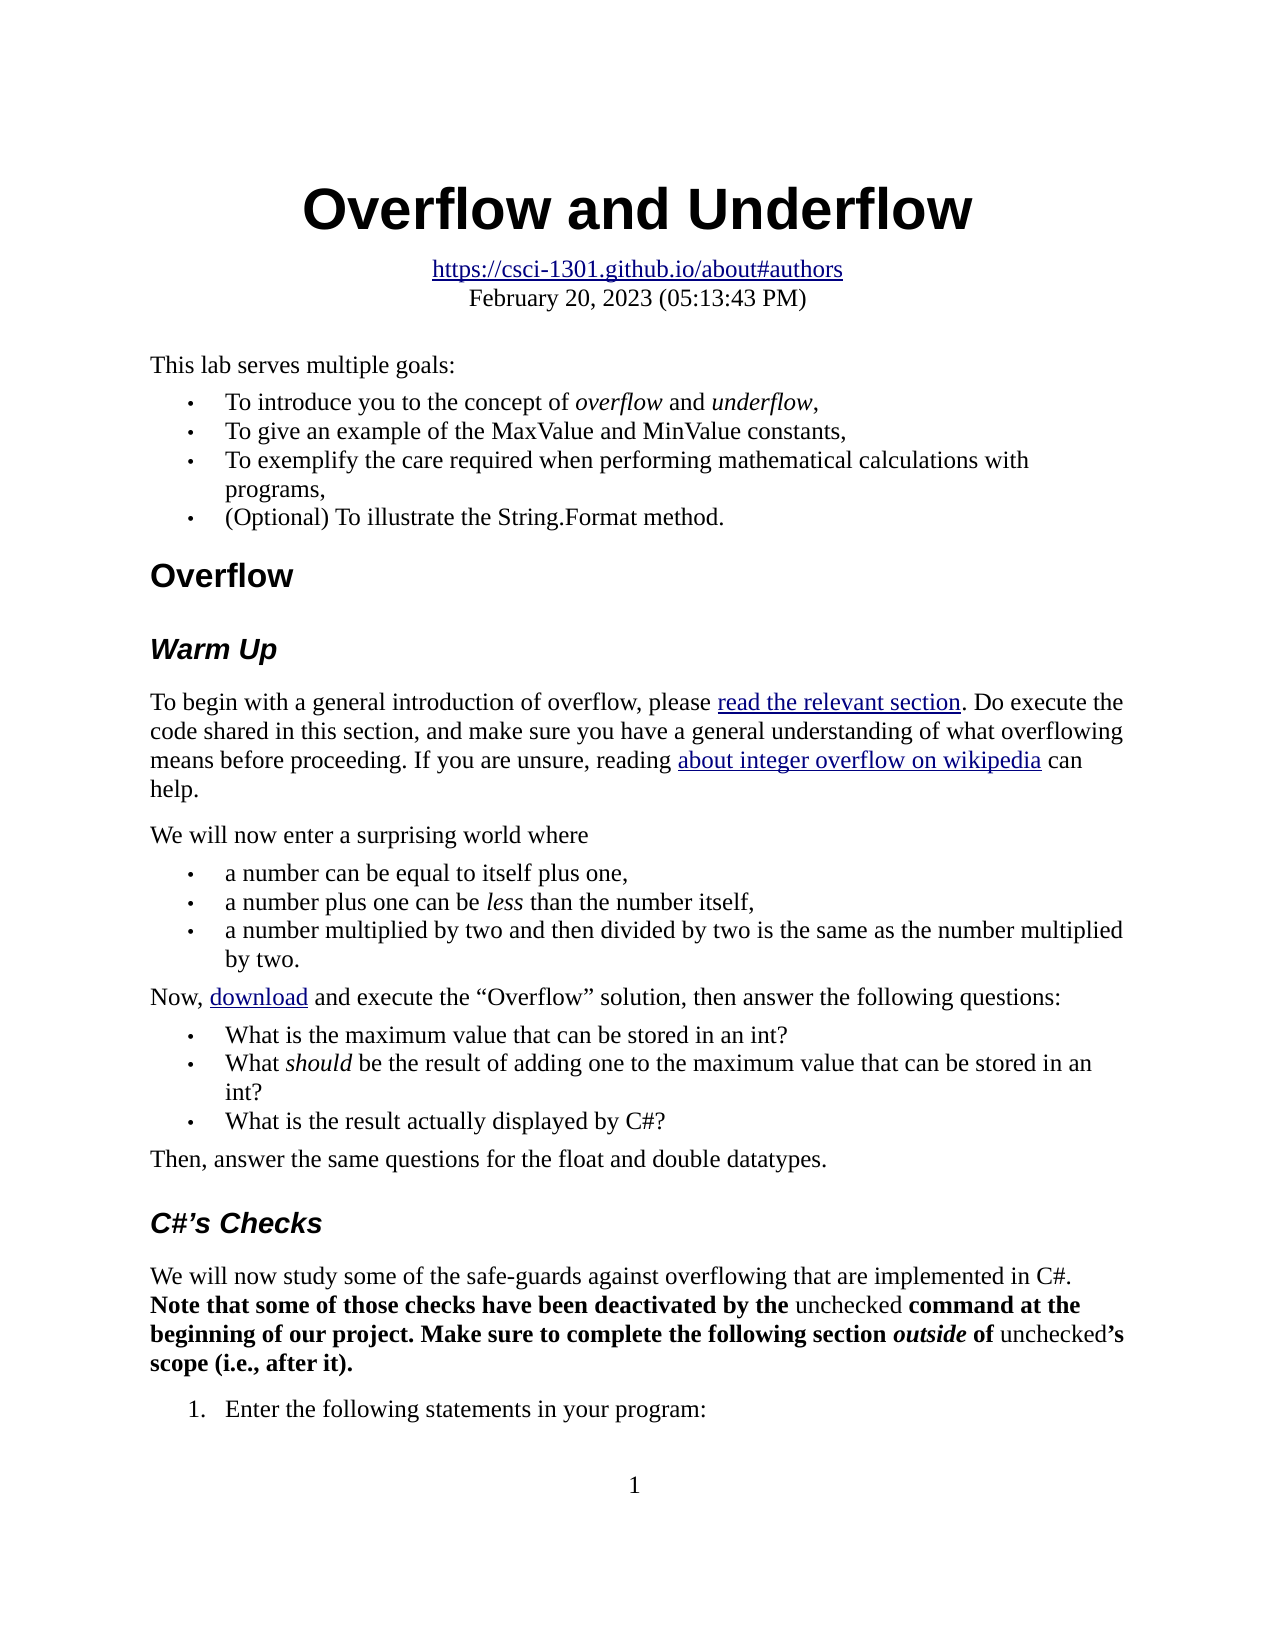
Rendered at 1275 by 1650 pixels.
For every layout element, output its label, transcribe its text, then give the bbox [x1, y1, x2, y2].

list a number can be equal to itself plus one, [187, 858, 1125, 887]
text This lab serves multiple goals: [150, 350, 1125, 378]
subtitle C#’s Checks [150, 1206, 1125, 1240]
list To give an example of the MaxValue and MinValue constants, [187, 416, 1125, 445]
list a number multiplied by two and then divided by two is the same as the number multiplied by two. [187, 916, 1125, 973]
text To begin with a general introduction of overflow, please read the relevant section. Do execute the code shared in this section, and make sure you have a general understanding of what overflowing means before proceeding. If you are unsure, reading about integer overflow on wikipedia can help. [150, 687, 1125, 802]
list To exemplify the care required when performing mathematical calculations with programs, [187, 445, 1125, 502]
list What is the result actually displayed by C#? [187, 1106, 1125, 1135]
list To introduce you to the concept of overflow and underflow, [187, 387, 1125, 416]
subtitle Warm Up [150, 632, 1125, 666]
text We will now enter a surprising world where [150, 820, 1125, 849]
subtitle Overflow [150, 556, 1125, 595]
title Overflow and Underflow [150, 175, 1125, 242]
text We will now study some of the safe-guards against overflowing that are implemented in C#. Note that some of those checks have been deactivated by the unchecked command at the beginning of our project. Make sure to complete the following section outside of unchecked’s scope (i.e., after it). [150, 1261, 1125, 1376]
list Enter the following statements in your program: [187, 1394, 1125, 1423]
text https://csci-1301.github.io/about#authors [150, 254, 1125, 283]
text Then, answer the same questions for the float and double datatypes. [150, 1144, 1125, 1172]
list (Optional) To illustrate the String.Format method. [187, 502, 1125, 531]
list What should be the result of adding one to the maximum value that can be stored in an int? [187, 1048, 1125, 1106]
text Now, download and execute the “Overflow” solution, then answer the following questions: [150, 982, 1125, 1011]
text February 20, 2023 (05:13:43 PM) [150, 283, 1125, 312]
list What is the maximum value that can be stored in an int? [187, 1020, 1125, 1048]
list a number plus one can be less than the number itself, [187, 887, 1125, 916]
